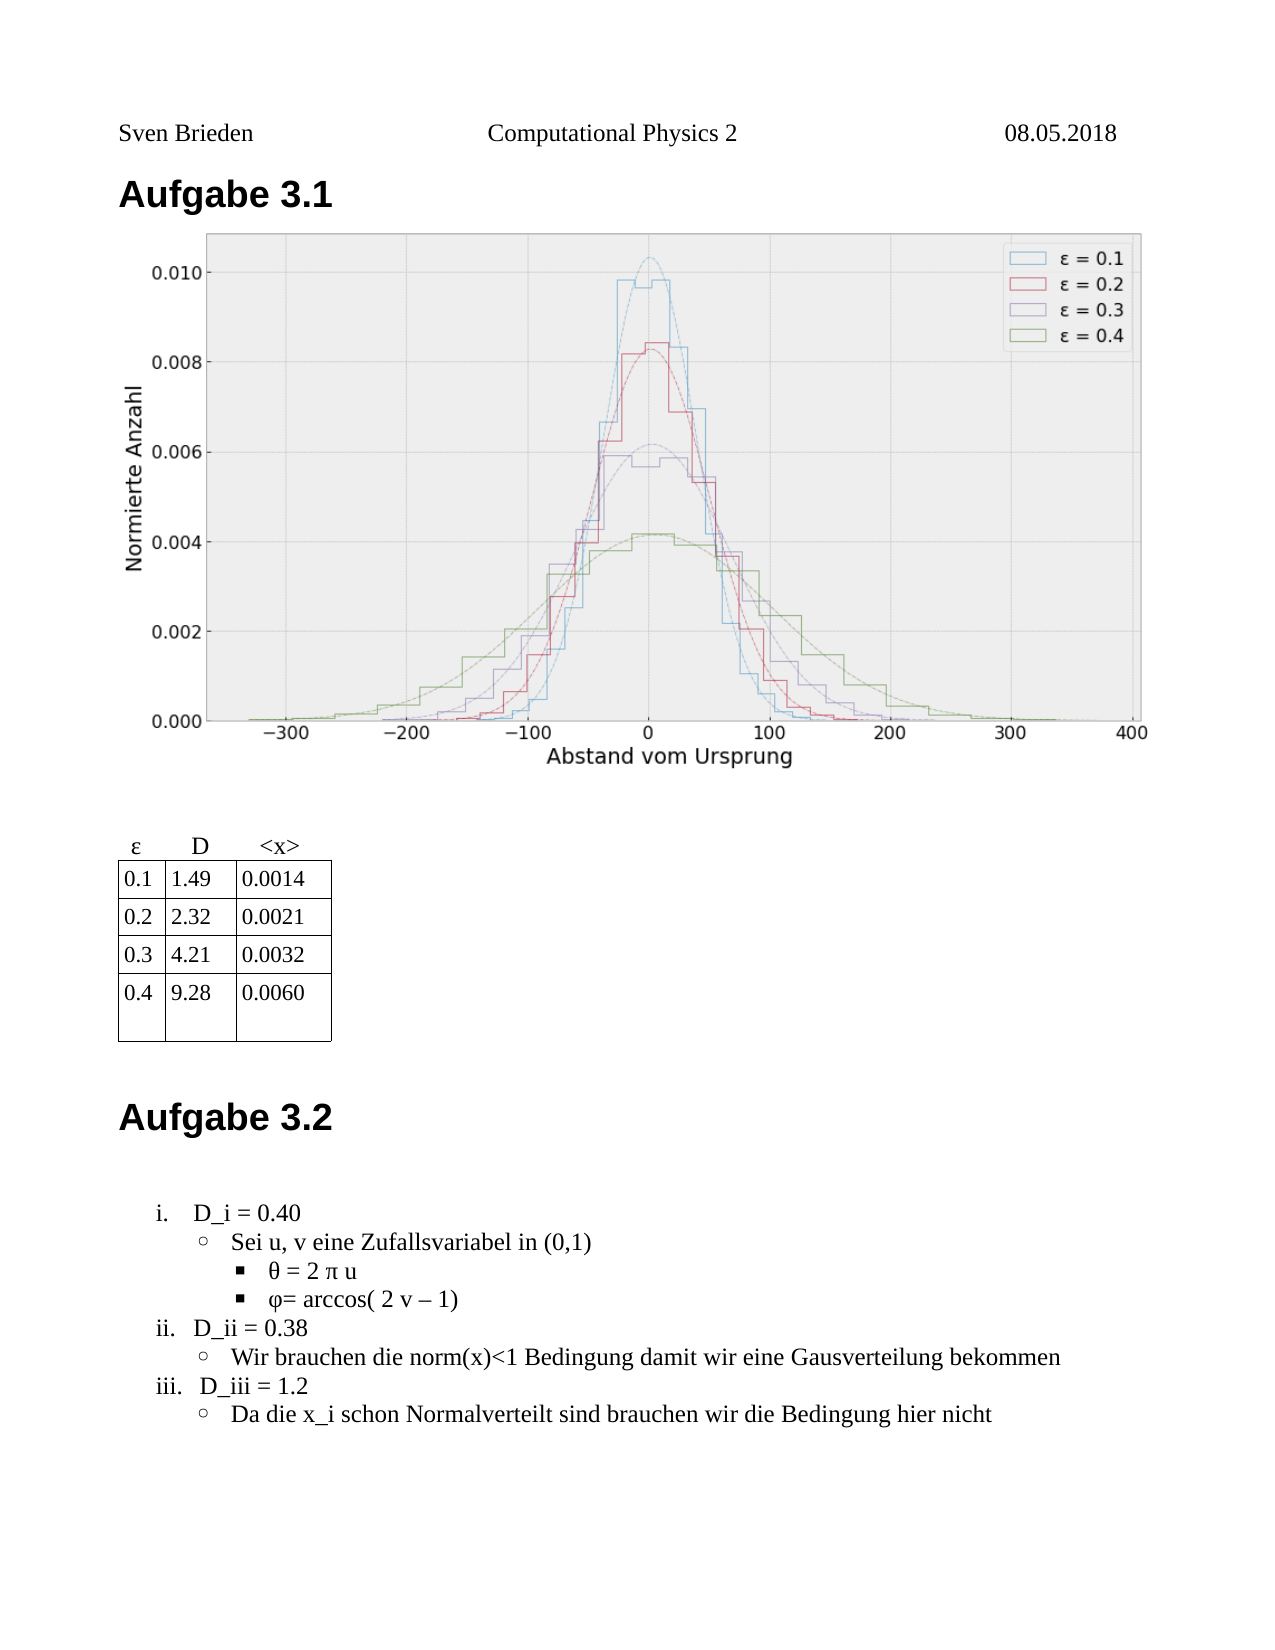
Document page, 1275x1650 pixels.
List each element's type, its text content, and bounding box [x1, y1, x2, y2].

list D_ii = 0.38 [156, 1313, 1157, 1342]
list Sei u, v eine Zufallsvariabel in (0,1) [193, 1227, 1157, 1256]
list D_iii = 1.2 [156, 1371, 1157, 1399]
table_cell 4.21 [166, 936, 236, 973]
table_cell 0.0021 [237, 899, 331, 935]
table_cell 9.28 [166, 974, 236, 1041]
picture [118, 228, 1157, 775]
table_cell 0.0060 [237, 974, 331, 1041]
text Sven Brieden Computational Physics 2 08.05.2018 [118, 118, 1157, 147]
list θ = 2 π u [231, 1256, 1157, 1284]
list Da die x_i schon Normalverteilt sind brauchen wir die Bedingung hier nicht [193, 1399, 1157, 1428]
table_cell 0.4 [119, 974, 165, 1041]
list Wir brauchen die norm(x)<1 Bedingung damit wir eine Gausverteilung bekommen [193, 1342, 1157, 1371]
text ε D <x> [118, 831, 1157, 859]
table_cell 0.3 [119, 936, 165, 973]
table_cell 0.2 [119, 899, 165, 935]
table_header 1.49 [166, 861, 236, 897]
table_header 0.1 [119, 861, 165, 897]
subtitle Aufgabe 3.2 [118, 1094, 1157, 1138]
table_header 0.0014 [237, 861, 331, 897]
table_cell 0.0032 [237, 936, 331, 973]
list φ= arccos( 2 v – 1) [231, 1284, 1157, 1313]
table_cell 2.32 [166, 899, 236, 935]
subtitle Aufgabe 3.1 [118, 172, 1157, 216]
list D_i = 0.40 [156, 1198, 1157, 1227]
